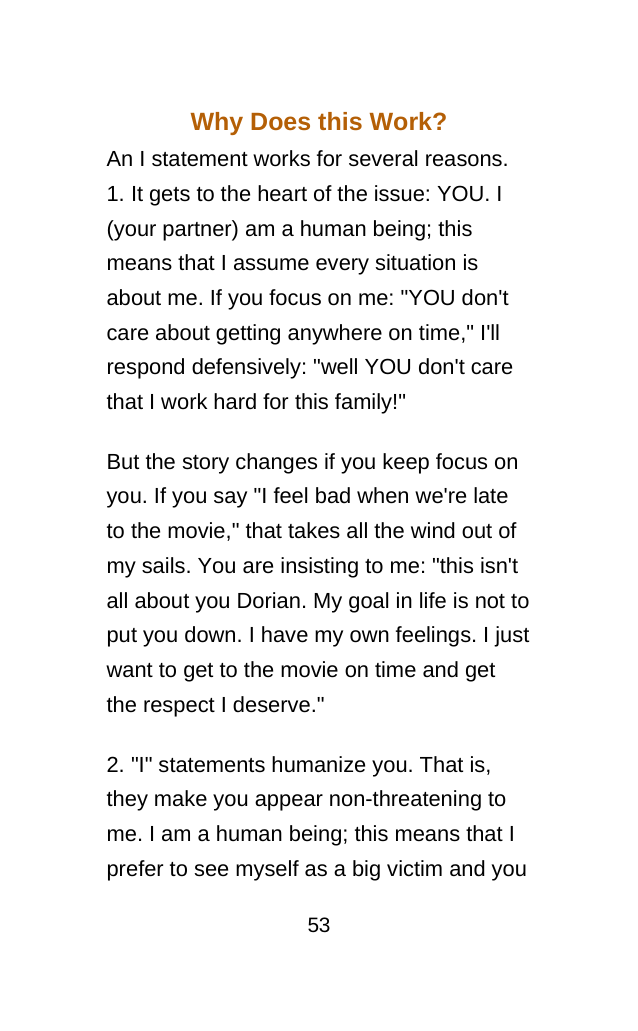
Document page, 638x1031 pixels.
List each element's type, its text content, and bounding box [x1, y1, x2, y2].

text 2. "I" statements humanize you. That is, they make you appear non-threatening to me. I am a human being; this means that I prefer to see myself as a big victim and you [106, 751, 531, 881]
subtitle Why Does this Work? [106, 106, 531, 135]
text But the story changes if you keep focus on you. If you say "I feel bad when we're late to the movie," that takes all the wind out of my sails. You are insisting to me: "this isn't all about you Dorian. My goal in life is not to put you down. I have my own feelings. I just want to get to the movie on time and get the respect I deserve." [106, 449, 531, 717]
text 1. It gets to the heart of the issue: YOU. I (your partner) am a human being; this means that I assume every situation is about me. If you focus on me: "YOU don't care about getting anywhere on time," I'll respond defensively: "well YOU don't care that I work hard for this family!" [106, 181, 531, 414]
text An I statement works for several reasons. [106, 146, 531, 171]
